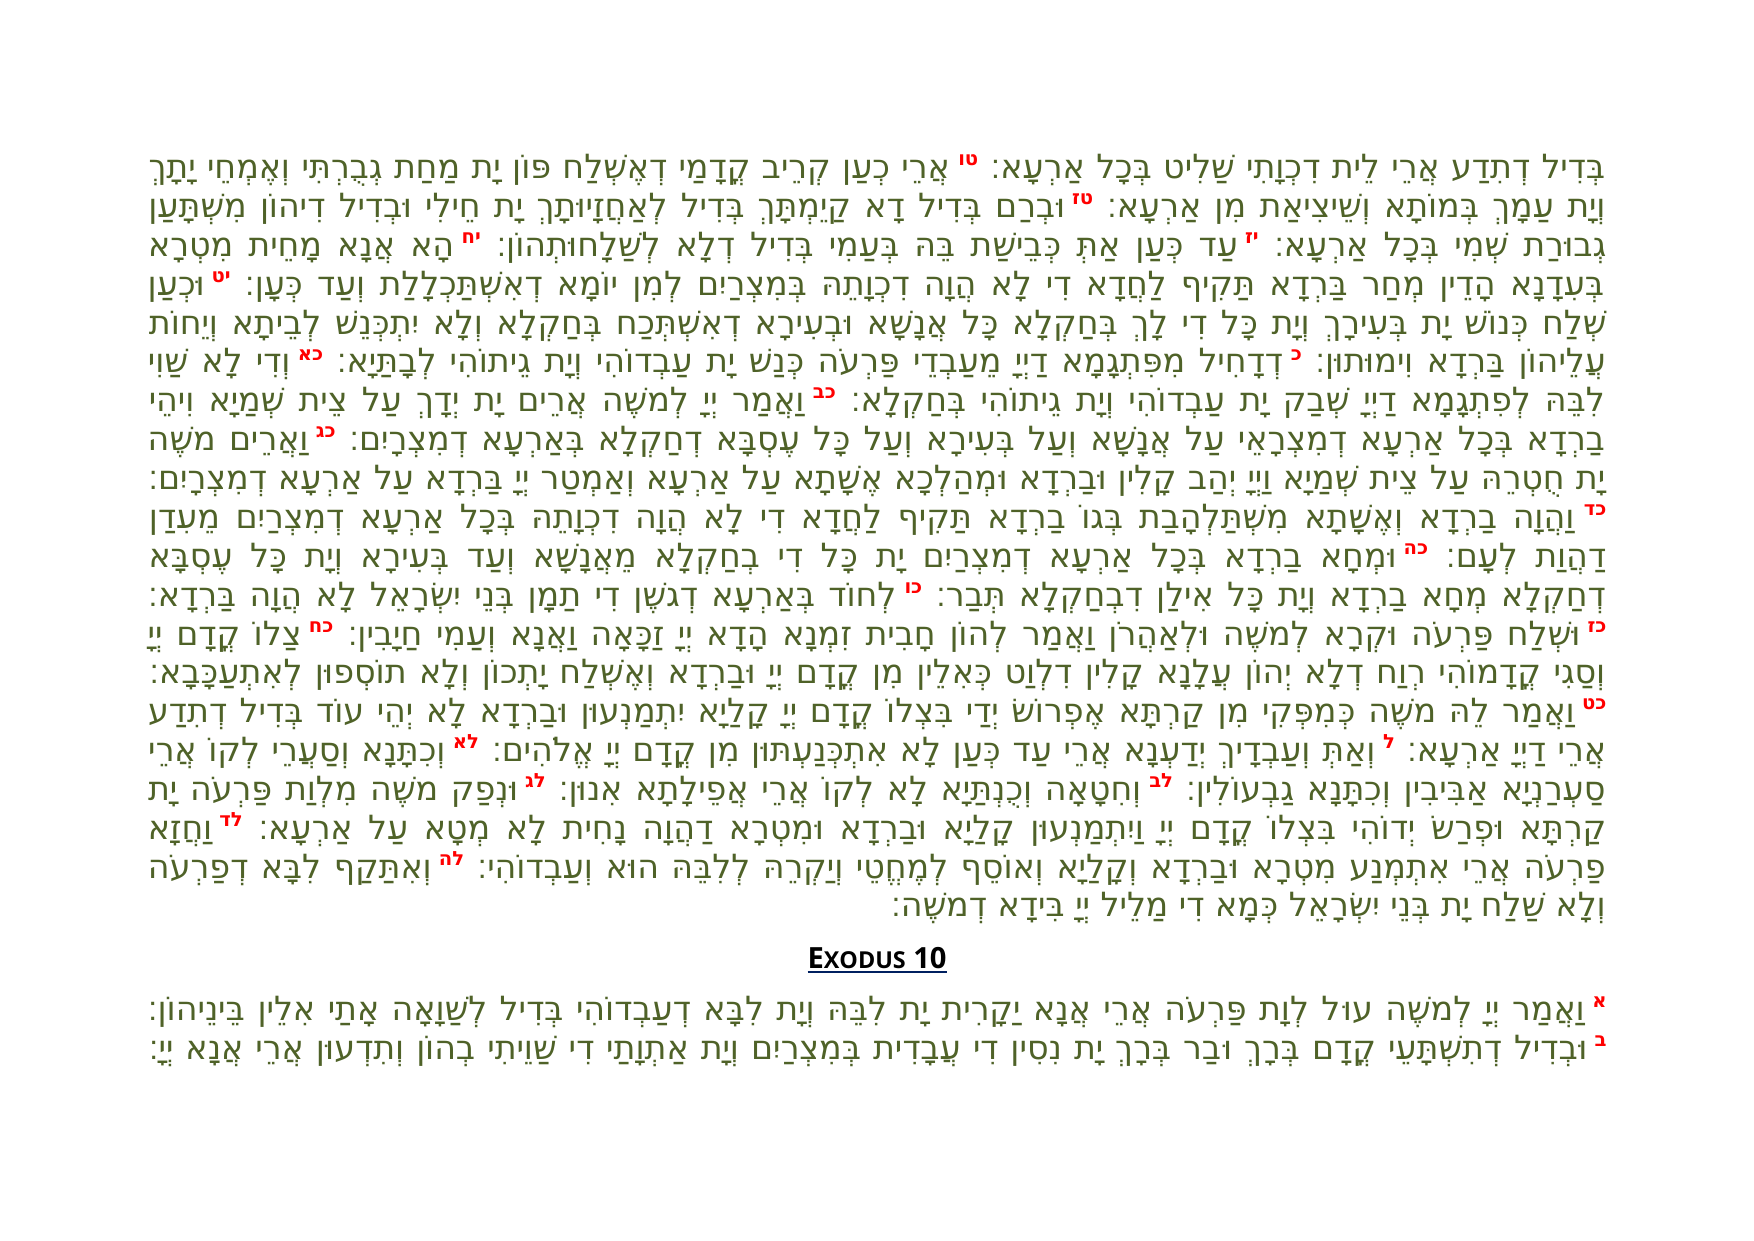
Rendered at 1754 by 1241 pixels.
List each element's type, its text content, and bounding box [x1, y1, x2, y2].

text בְּדִיל דְתִדַע אֲרֵי לֵית דִכְוָתִי שַׁלִיט בְּכָל אַרְעָא׃ טו אֲרֵי כְעַן קְרֵיב קֳדָמַי דְאֶשְׁלַח פּוֹן יָת מַחַת גְבֻרְתִּי וְאֶמְחֵי יָתָךְ וְיָת עַמָךְ בְּמוֹתָא וְשֵׁיצִיאַת מִן אַרְעָא׃ טז וּבְרַם בְּדִיל דָא קַיֵמְתָּךְ בְּדִיל לְאַחֲזָיוּתָךְ יָת חֵילִי וּבְדִיל דִיהוֹן מִשְׁתָּעַן גְבוּרַת שְׁמִי בְּכָל אַרְעָא׃ יז עַד כְּעַן אַתְּ כְּבֵישַׁת בֵּהּ בְּעַמִי בְּדִיל דְלָא לְשַׁלָחוּתְהוֹן׃ יח הָא אֲנָא מָחֵית מִטְרָא בְּעִדָנָא הָדֵין מְחַר בַּרְדָא תַּקִיף לַחֲדָא דִי לָא הֲוָה דִכְוָתֵהּ בְּמִצְרַיִם לְמִן יוֹמָא דְאִשְׁתַּכְלָלַת וְעַד כְּעָן׃ יט וּכְעַן שְׁלַח כְּנוֹשׁ יָת בְּעִירָךְ וְיָת כָּל דִי לָךְ בְּחַקְלָא כָּל אֲנָשָׁא וּבְעִירָא דְאִשְׁתְּכַח בְּחַקְלָא וְלָא יִתְכְּנֵשׁ לְבֵיתָא וְיֵחוֹת עֲלֵיהוֹן בַּרְדָא וִימוּתוּן׃ כ דְדָחִיל מִפִּתְגָמָא דַיְיָ מֵעַבְדֵי פַּרְעֹה כְּנַשׁ יָת עַבְדוֹהִי וְיָת גֵיתוֹהִי לְבָתַּיָא׃ כא וְדִי לָא שַׁוִי לִבֵּהּ לְפִתְגָמָא דַיְיָ שְׁבַק יָת עַבְדוֹהִי וְיָת גֵיתוֹהִי בְּחַקְלָא׃ כב וַאֲמַר יְיָ לְמשֶׁה אֲרֵים יָת יְדָךְ עַל צֵית שְׁמַיָא וִיהֵי בַרְדָא בְּכָל אַרְעָא דְמִצְרָאֵי עַל אֲנָשָׁא וְעַל בְּעִירָא וְעַל כָּל עֶסְבָּא דְחַקְלָא בְּאַרְעָא דְמִצְרָיִם׃ כג וַאֲרֵים משֶׁה יָת חֻטְרֵהּ עַל צֵית שְׁמַיָא וַיְיָ יְהַב קָלִין וּבַרְדָא וּמְהַלְכָא אֶשָׁתָא עַל אַרְעָא וְאַמְטַר יְיָ בַּרְדָא עַל אַרְעָא דְמִצְרָיִם׃ כד וַהֲוָה בַרְדָא וְאֶשָׁתָא מִשְׁתַּלְהָבַת בְּגוֹ בַרְדָא תַּקִיף לַחֲדָא דִי לָא הֲוָה דִכְוָתֵהּ בְּכָל אַרְעָא דְמִצְרַיִם מֵעִדַן דַהֲוַת לְעָם׃ כה וּמְחָא בַרְדָא בְּכָל אַרְעָא דְמִצְרַיִם יָת כָּל דִי בְחַקְלָא מֵאֲנָשָׁא וְעַד בְּעִירָא וְיָת כָּל עֶסְבָּא דְחַקְלָא מְחָא בַרְדָא וְיָת כָּל אִילַן דִבְחַקְלָא תְּבַר׃ כו לְחוֹד בְּאַרְעָא דְגשֶׁן דִי תַמָן בְּנֵי יִשְׂרָאֵל לָא הֲוָה בַּרְדָא׃ כז וּשְׁלַח פַּרְעֹה וּקְרָא לְמשֶׁה וּלְאַהֲרֹן וַאֲמַר לְהוֹן חָבִית זִמְנָא הָדָא יְיָ זַכָּאָה וַאֲנָא וְעַמִי חַיָבִין׃ כח צַלוֹ קֳדָם יְיָ וְסַגִי קֳדָמוֹהִי רְוַח דְלָא יְהוֹן עֲלָנָא קָלִין דִלְוַט כְּאִלֵין מִן קֳדָם יְיָ וּבַרְדָא וְאֶשְׁלַח יָתְכוֹן וְלָא תוֹסְפוּן לְאִתְעַכָּבָא׃ כט וַאֲמַר לֵהּ משֶׁה כְּמִפְּקִי מִן קַרְתָּא אֶפְרוֹשׂ יְדַי בִּצְלוֹ קֳדָם יְיָ קָלַיָא יִתְמַנְעוּן וּבַרְדָא לָא יְהֵי עוֹד בְּדִיל דְתִדַע אֲרֵי דַיְיָ אַרְעָא׃ ל וְאַתְּ וְעַבְדָיךְ יְדַעְנָא אֲרֵי עַד כְּעַן לָא אִתְכְּנַעְתּוּן מִן קֳדָם יְיָ אֱלֹהִים׃ לא וְכִתָּנָא וְסַעֲרֵי לְקוֹ אֲרֵי סַעְרַנְיָא אַבִּיבִין וְכִתָּנָא גַבְעוֹלִין׃ לב וְחִטָאָה וְכֻנְתַּיָא לָא לְקוֹ אֲרֵי אֲפֵילָתָא אִנוּן׃ לג וּנְפַק משֶׁה מִלְוַת פַּרְעֹה יָת קַרְתָּא וּפְרַשׂ יְדוֹהִי בִּצְלוֹ קֳדָם יְיָ וַיִתְמַנְעוּן קָלַיָא וּבַרְדָא וּמִטְרָא דַהֲוָה נָחִית לָא מְטָא עַל אַרְעָא׃ לד וַחֲזָא פַרְעֹה אֲרֵי אִתְמְנַע מִטְרָא וּבַרְדָא וְקָלַיָא וְאוֹסֵף לְמֶחֱטֵי וְיַקְרֵהּ לְלִבֵּהּ הוּא וְעַבְדוֹהִי׃ לה וְאִתַּקַף לִבָּא דְפַרְעֹה וְלָא שַׁלַח יָת בְּנֵי יִשְׂרָאֵל כְּמָא דִי מַלֵיל יְיָ בִּידָא דְמשֶׁה׃ [148, 148, 1606, 925]
text א וַאֲמַר יְיָ לְמשֶׁה עוּל לְוָת פַּרְעֹה אֲרֵי אֲנָא יַקָרִית יָת לִבֵּהּ וְיָת לִבָּא דְעַבְדוֹהִי בְּדִיל לְשַׁוָאָה אָתַי אִלֵין בֵּינֵיהוֹן׃ ב וּבְדִיל דְתִשְׁתָּעֵי קֳדָם בְּרָךְ וּבַר בְּרָךְ יָת נִסִין דִי עֲבָדִית בְּמִצְרַיִם וְיָת אַתְוָתַי דִי שַׁוֵיתִי בְהוֹן וְתִדְעוּן אֲרֵי אֲנָא יְיָ׃ [148, 989, 1606, 1067]
text Exodus 10 [148, 937, 1606, 977]
